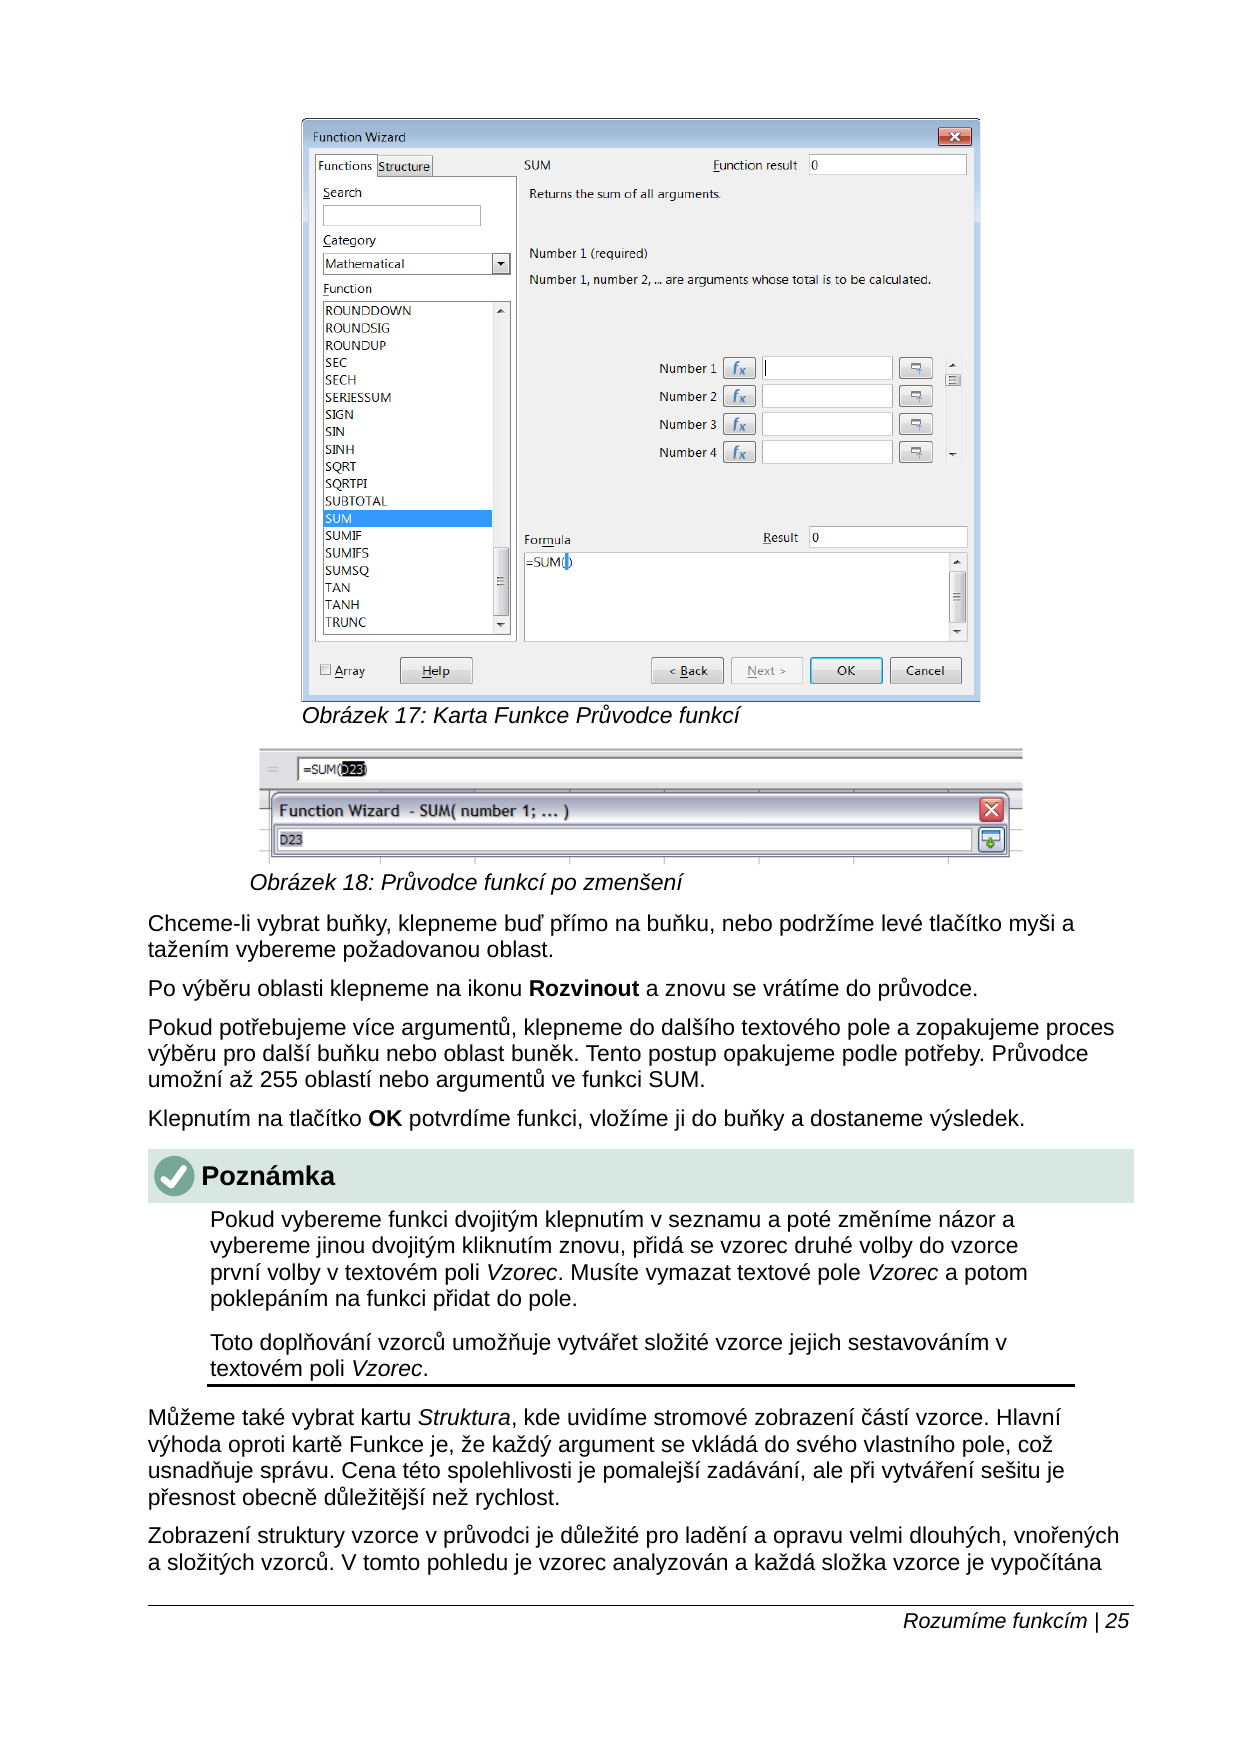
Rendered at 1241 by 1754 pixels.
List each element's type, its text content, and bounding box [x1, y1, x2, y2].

text Toto doplňování vzorců umožňuje vytvářet složité vzorce jejich sestavováním v textovém poli Vzorec. [207, 1326, 1075, 1384]
text Pokud vybereme funkci dvojitým klepnutím v seznamu a poté změníme názor a vybereme jinou dvojitým kliknutím znovu, přidá se vzorec druhé volby do vzorce první volby v textovém poli Vzorec. Musíte vymazat textové pole Vzorec a potom poklepáním na funkci přidat do pole. [207, 1203, 1075, 1311]
text Po výběru oblasti klepneme na ikonu Rozvinout a znovu se vrátíme do průvodce. [148, 975, 1134, 1001]
picture [257, 746, 1025, 869]
text Zobrazení struktury vzorce v průvodci je důležité pro ladění a opravu velmi dlouhých, vnořených a složitých vzorců. V tomto pohledu je vzorec analyzován a každá složka vzorce je vypočítána [148, 1522, 1134, 1575]
text Pokud potřebujeme více argumentů, klepneme do dalšího textového pole a zopakujeme proces výběru pro další buňku nebo oblast buněk. Tento postup opakujeme podle potřeby. Průvodce umožní až 255 oblastí nebo argumentů ve funkci SUM. [148, 1014, 1134, 1093]
text Můžeme také vybrat kartu Struktura, kde uvidíme stromové zobrazení částí vzorce. Hlavní výhoda oproti kartě Funkce je, že každý argument se vkládá do svého vlastního pole, což usnadňuje správu. Cena této spolehlivosti je pomalejší zadávání, ale při vytváření sešitu je přesnost obecně důležitější než rychlost. [148, 1404, 1134, 1510]
text Obrázek 18: Průvodce funkcí po zmenšení [249, 746, 1032, 895]
picture [301, 118, 981, 702]
subtitle Poznámka [148, 1149, 1134, 1203]
text Klepnutím na tlačítko OK potvrdíme funkci, vložíme ji do buňky a dostaneme výsledek. [148, 1105, 1134, 1132]
text Chceme-li vybrat buňky, klepneme buď přímo na buňku, nebo podržíme levé tlačítko myši a tažením vybereme požadovanou oblast. [148, 909, 1134, 962]
text Obrázek 17: Karta Funkce Průvodce funkcí [302, 702, 980, 728]
